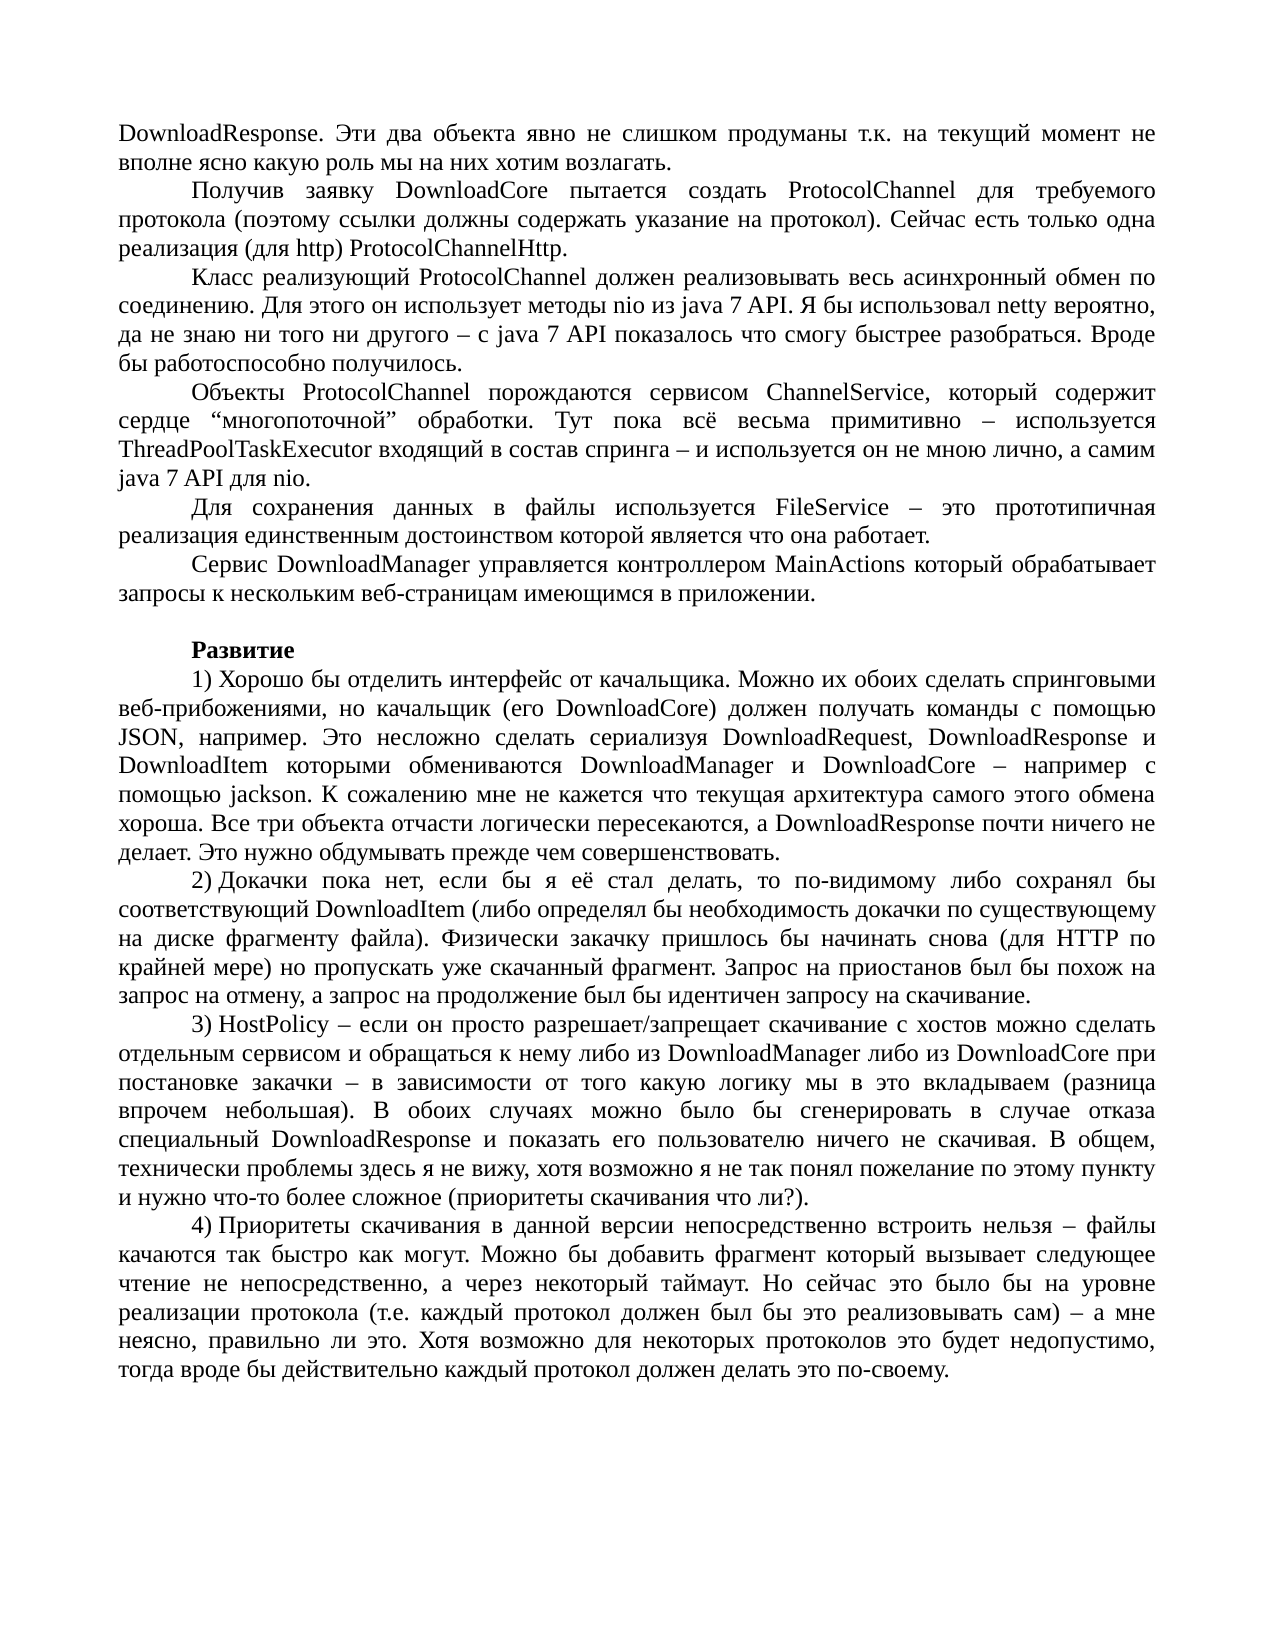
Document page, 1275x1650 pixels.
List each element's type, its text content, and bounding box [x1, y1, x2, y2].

text 2) Докачки пока нет, если бы я её стал делать, то по-видимому либо сохранял бы соответствующий DownloadItem (либо определял бы необходимость докачки по существующему на диске фрагменту файла). Физически закачку пришлось бы начинать снова (для HTTP по крайней мере) но пропускать уже скачанный фрагмент. Запрос на приостанов был бы похож на запрос на отмену, а запрос на продолжение был бы идентичен запросу на скачивание. [118, 866, 1157, 1009]
text DownloadResponse. Эти два объекта явно не слишком продуманы т.к. на текущий момент не вполне ясно какую роль мы на них хотим возлагать. [118, 118, 1157, 176]
text Развитие [118, 636, 1157, 664]
text Объекты ProtocolChannel порождаются сервисом ChannelService, который содержит сердце “многопоточной” обработки. Тут пока всё весьма примитивно – используется ThreadPoolTaskExecutor входящий в состав спринга – и используется он не мною лично, а самим java 7 API для nio. [118, 377, 1157, 492]
text 1) Хорошо бы отделить интерфейс от качальщика. Можно их обоих сделать спринговыми веб-прибожениями, но качальщик (его DownloadCore) должен получать команды с помощью JSON, например. Это несложно сделать сериализуя DownloadRequest, DownloadResponse и DownloadItem которыми обмениваются DownloadManager и DownloadCore – например с помощью jackson. К сожалению мне не кажется что текущая архитектура самого этого обмена хороша. Все три объекта отчасти логически пересекаются, а DownloadResponse почти ничего не делает. Это нужно обдумывать прежде чем совершенствовать. [118, 664, 1157, 866]
text Получив заявку DownloadCore пытается создать ProtocolChannel для требуемого протокола (поэтому ссылки должны содержать указание на протокол). Сейчас есть только одна реализация (для http) ProtocolChannelHttp. [118, 176, 1157, 262]
text Для сохранения данных в файлы используется FileService – это прототипичная реализация единственным достоинством которой является что она работает. [118, 492, 1157, 549]
text Класс реализующий ProtocolChannel должен реализовывать весь асинхронный обмен по соединению. Для этого он использует методы nio из java 7 API. Я бы использовал netty вероятно, да не знаю ни того ни другого – с java 7 API показалось что смогу быстрее разобраться. Вроде бы работоспособно получилось. [118, 262, 1157, 377]
text Сервис DownloadManager управляется контроллером MainActions который обрабатывает запросы к нескольким веб-страницам имеющимся в приложении. [118, 549, 1157, 607]
text 3) HostPolicy – если он просто разрешает/запрещает скачивание с хостов можно сделать отдельным сервисом и обращаться к нему либо из DownloadManager либо из DownloadCore при постановке закачки – в зависимости от того какую логику мы в это вкладываем (разница впрочем небольшая). В обоих случаях можно было бы сгенерировать в случае отказа специальный DownloadResponse и показать его пользователю ничего не скачивая. В общем, технически проблемы здесь я не вижу, хотя возможно я не так понял пожелание по этому пункту и нужно что-то более сложное (приоритеты скачивания что ли?). [118, 1009, 1157, 1211]
text 4) Приоритеты скачивания в данной версии непосредственно встроить нельзя – файлы качаются так быстро как могут. Можно бы добавить фрагмент который вызывает следующее чтение не непосредственно, а через некоторый таймаут. Но сейчас это было бы на уровне реализации протокола (т.е. каждый протокол должен был бы это реализовывать сам) – а мне неясно, правильно ли это. Хотя возможно для некоторых протоколов это будет недопустимо, тогда вроде бы действительно каждый протокол должен делать это по-своему. [118, 1211, 1157, 1383]
